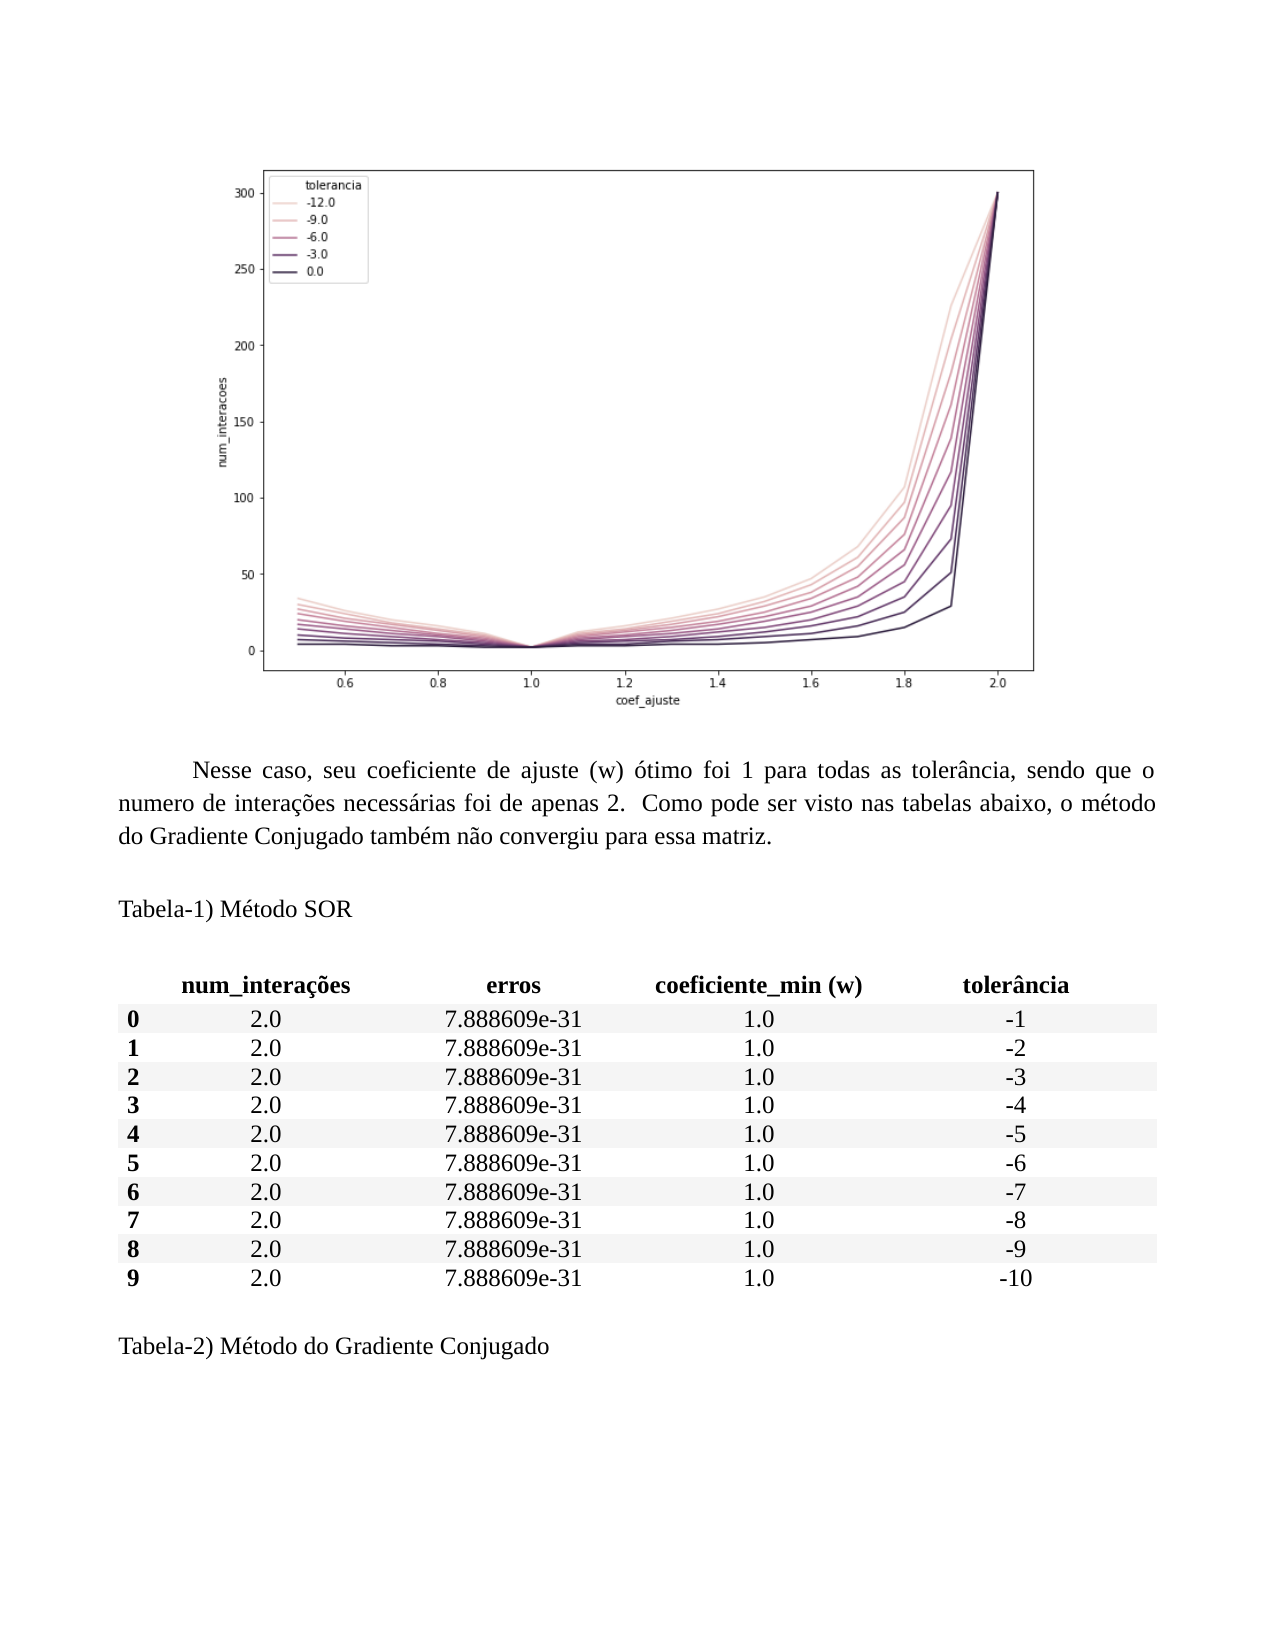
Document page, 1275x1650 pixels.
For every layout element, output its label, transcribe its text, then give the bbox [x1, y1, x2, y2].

table_cell 7.888609e-31 [384, 1206, 643, 1234]
table_cell 7.888609e-31 [384, 1263, 643, 1292]
table_cell 2.0 [148, 1263, 384, 1292]
table_header [118, 964, 148, 1004]
table_cell 1.0 [643, 1033, 874, 1062]
table_cell -6 [874, 1148, 1157, 1177]
table_cell 1.0 [643, 1177, 874, 1206]
table_cell 1.0 [643, 1263, 874, 1292]
table_cell 2.0 [148, 1148, 384, 1177]
table_cell -7 [874, 1177, 1157, 1206]
table_cell 2.0 [148, 1004, 384, 1033]
table_header tolerância [874, 964, 1157, 1004]
table_cell -5 [874, 1119, 1157, 1148]
table_cell -3 [874, 1062, 1157, 1091]
text Nesse caso, seu coeficiente de ajuste (w) ótimo foi 1 para todas as tolerância, sendo que o numero de interações necessárias foi de apenas 2. Como pode ser visto nas tabelas abaixo, o método do Gradiente Conjugado também não convergiu para essa matriz. [118, 755, 1157, 850]
table_cell 2.0 [148, 1119, 384, 1148]
table_cell -8 [874, 1206, 1157, 1234]
table_cell 2.0 [148, 1177, 384, 1206]
table_cell 7.888609e-31 [384, 1004, 643, 1033]
table_cell 2.0 [148, 1091, 384, 1119]
table_cell -4 [874, 1091, 1157, 1119]
table_header num_interações [148, 964, 384, 1004]
picture [208, 162, 1040, 715]
table_cell 1.0 [643, 1234, 874, 1263]
table_cell 7 [118, 1206, 148, 1234]
table_header coeficiente_min (w) [643, 964, 874, 1004]
text Tabela-2) Método do Gradiente Conjugado [118, 1331, 1157, 1360]
table_cell 3 [118, 1091, 148, 1119]
table_cell 7.888609e-31 [384, 1148, 643, 1177]
table_cell 8 [118, 1234, 148, 1263]
table_cell 1.0 [643, 1148, 874, 1177]
table_cell -1 [874, 1004, 1157, 1033]
table_cell -9 [874, 1234, 1157, 1263]
table_cell 2.0 [148, 1206, 384, 1234]
table_cell 9 [118, 1263, 148, 1292]
table_cell 1.0 [643, 1206, 874, 1234]
table_cell 7.888609e-31 [384, 1062, 643, 1091]
table_cell 7.888609e-31 [384, 1234, 643, 1263]
table_cell 1.0 [643, 1091, 874, 1119]
table_cell 2.0 [148, 1234, 384, 1263]
table_cell 4 [118, 1119, 148, 1148]
table_cell 1.0 [643, 1062, 874, 1091]
table_cell 0 [118, 1004, 148, 1033]
table_cell 7.888609e-31 [384, 1091, 643, 1119]
table_cell 2.0 [148, 1062, 384, 1091]
table_cell 1.0 [643, 1119, 874, 1148]
table_cell 7.888609e-31 [384, 1119, 643, 1148]
table_cell 7.888609e-31 [384, 1033, 643, 1062]
table_cell -2 [874, 1033, 1157, 1062]
table_cell 1.0 [643, 1004, 874, 1033]
table_cell 5 [118, 1148, 148, 1177]
table_cell 6 [118, 1177, 148, 1206]
table_cell 1 [118, 1033, 148, 1062]
table_cell 2.0 [148, 1033, 384, 1062]
table_cell 2 [118, 1062, 148, 1091]
text Tabela-1) Método SOR [118, 894, 1157, 923]
table_cell 7.888609e-31 [384, 1177, 643, 1206]
table_header erros [384, 964, 643, 1004]
table_cell -10 [874, 1263, 1157, 1292]
